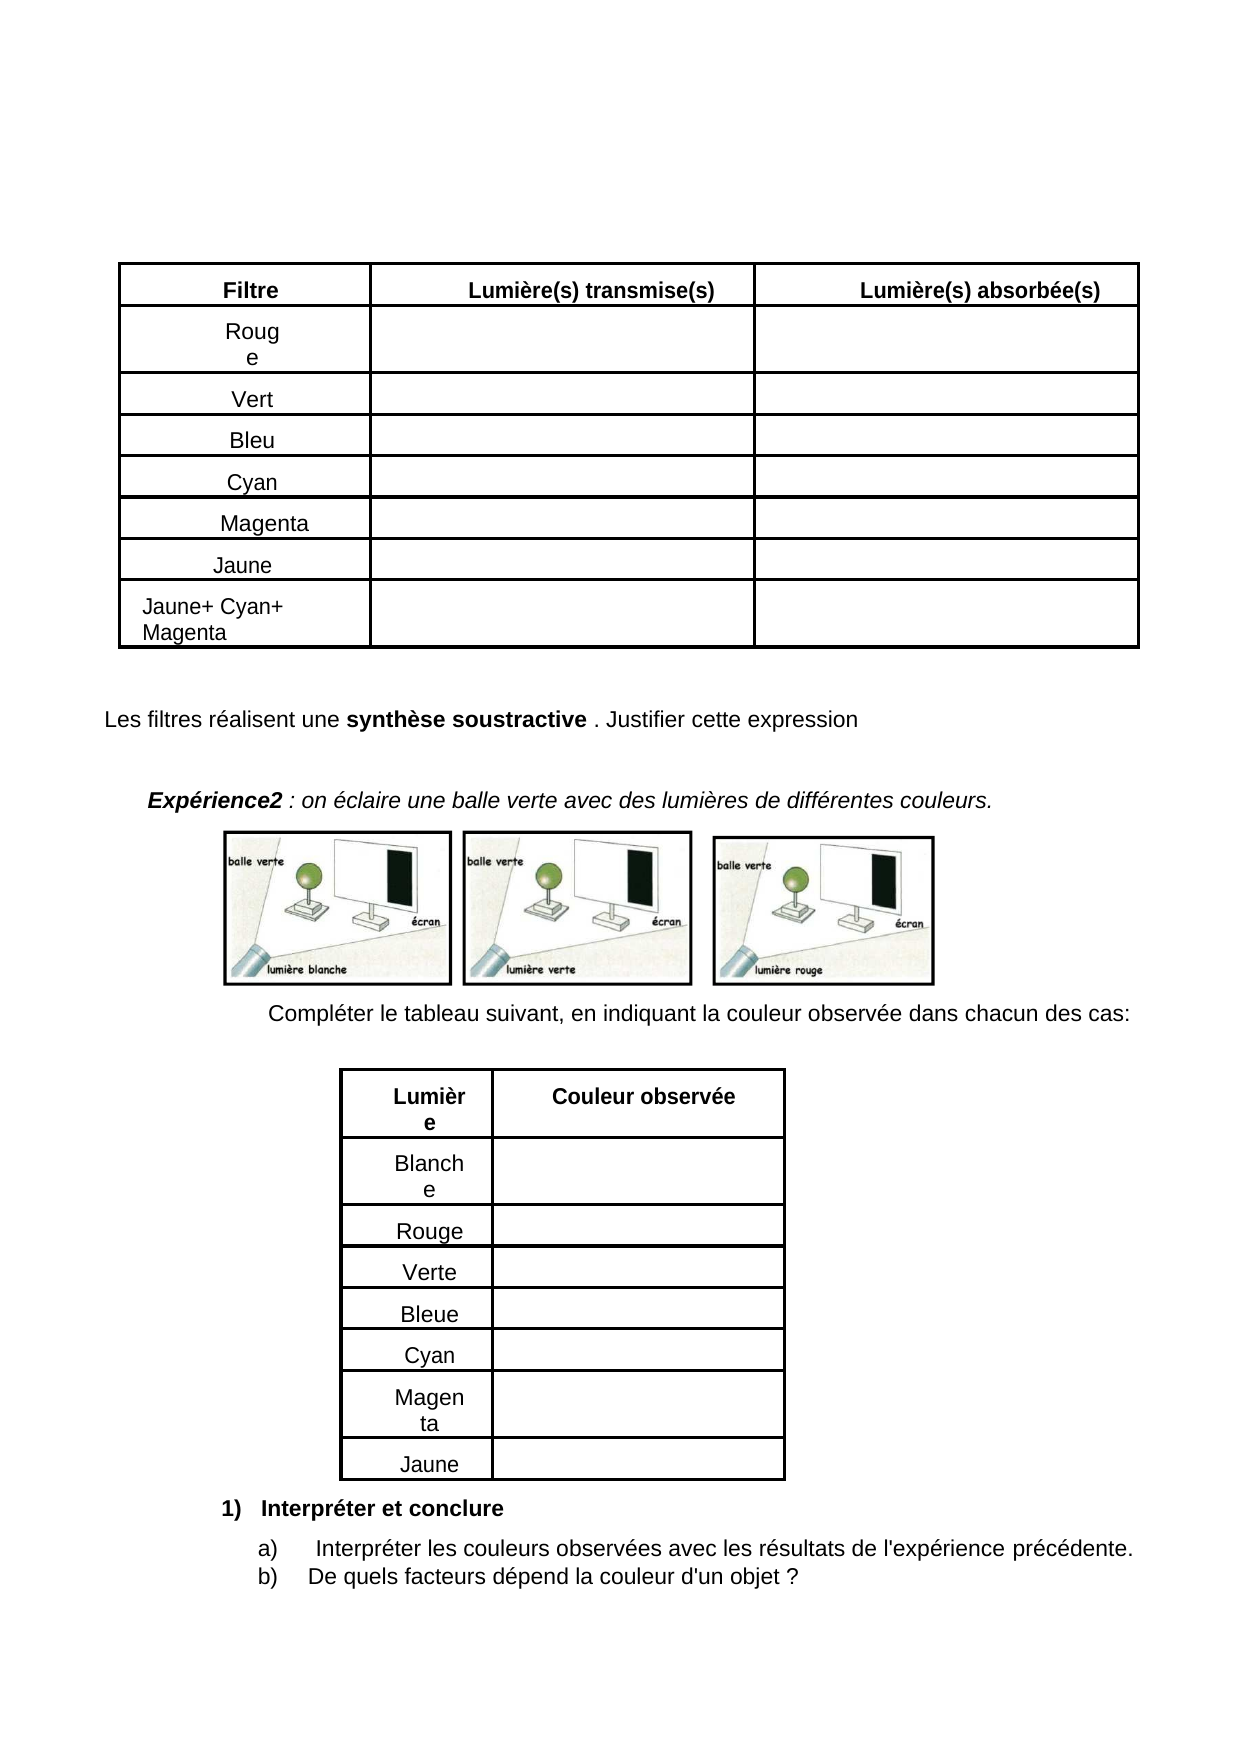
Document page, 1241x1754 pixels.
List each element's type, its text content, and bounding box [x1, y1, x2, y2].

table_cell [494, 1139, 783, 1203]
table_cell Jaune+ Cyan+ Magenta [121, 581, 369, 645]
table_cell Jaune [121, 540, 369, 578]
list De quels facteurs dépend la couleur d'un objet ? [258, 1563, 1209, 1590]
table_cell [494, 1206, 783, 1244]
picture [227, 834, 448, 982]
table_cell Rouge [343, 1206, 491, 1244]
table_cell Vert [121, 374, 369, 412]
table_cell Jaune [343, 1439, 491, 1477]
table_cell [372, 307, 753, 371]
table_cell Blanche [343, 1139, 491, 1203]
table_cell [494, 1289, 783, 1327]
table_cell [372, 540, 753, 578]
picture [466, 834, 689, 841]
table_cell [372, 581, 753, 645]
text Les filtres réalisent une synthèse soustractive . Justifier cette expression [104, 706, 1209, 732]
table_header Couleur observée [494, 1071, 783, 1136]
table_cell [494, 1248, 783, 1286]
table_cell [756, 416, 1137, 454]
table_cell Verte [343, 1248, 491, 1286]
table_header Lumière [343, 1071, 491, 1136]
table_cell [756, 307, 1137, 371]
table_cell [372, 374, 753, 412]
table_cell [494, 1439, 783, 1477]
text Compléter le tableau suivant, en indiquant la couleur observée dans chacun des cas: [268, 841, 1209, 1026]
table_cell Bleu [121, 416, 369, 454]
table_cell [494, 1330, 783, 1369]
subtitle Interpréter et conclure [221, 1495, 1209, 1521]
table_cell Magenta [121, 499, 369, 537]
table_cell Cyan [343, 1330, 491, 1369]
list Interpréter les couleurs observées avec les résultats de l'expérience précédente. [258, 1535, 1209, 1562]
table_header Lumière(s) absorbée(s) [756, 265, 1137, 304]
table_cell Bleue [343, 1289, 491, 1327]
table_header Filtre [121, 265, 369, 304]
table_cell Magenta [343, 1372, 491, 1436]
table_cell [756, 499, 1137, 537]
table_cell Rouge [121, 307, 369, 371]
table_header Lumière(s) transmise(s) [372, 265, 753, 304]
table_cell [756, 374, 1137, 412]
text Expérience2 : on éclaire une balle verte avec des lumières de différentes couleurs. [147, 787, 1209, 813]
table_cell [756, 581, 1137, 645]
table_cell [756, 457, 1137, 495]
table_cell Cyan [121, 457, 369, 495]
table_cell [372, 416, 753, 454]
table_cell [372, 499, 753, 537]
table_cell [494, 1372, 783, 1436]
table_cell [372, 457, 753, 495]
table_cell [756, 540, 1137, 578]
